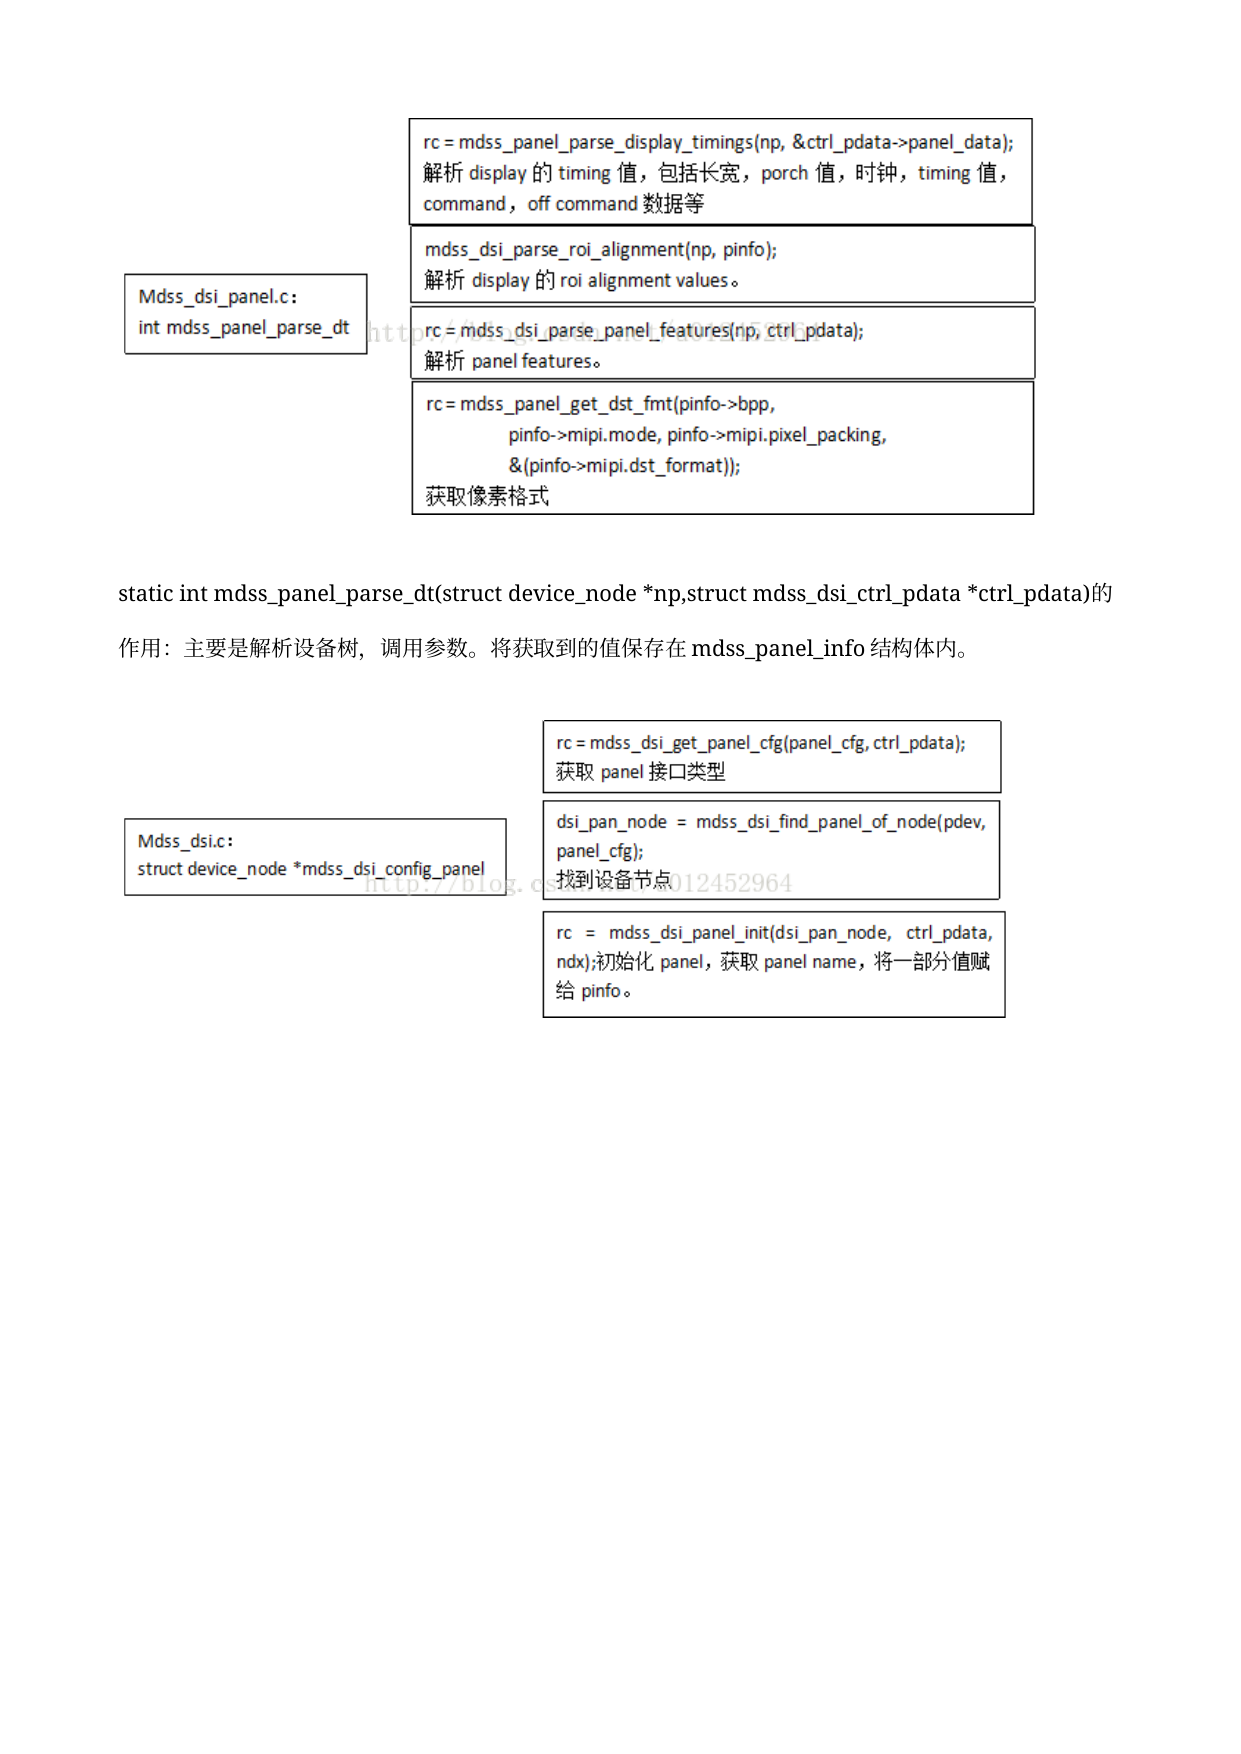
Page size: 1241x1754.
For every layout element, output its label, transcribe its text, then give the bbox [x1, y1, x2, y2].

text static int mdss_panel_parse_dt(struct device_node *np,struct mdss_dsi_ctrl_pdata *ctrl_pdata)的作用：主要是解析设备树，调用参数。将获取到的值保存在mdss_panel_info结构体内。 [118, 576, 1122, 662]
picture [124, 118, 1036, 515]
picture [124, 720, 1006, 1018]
